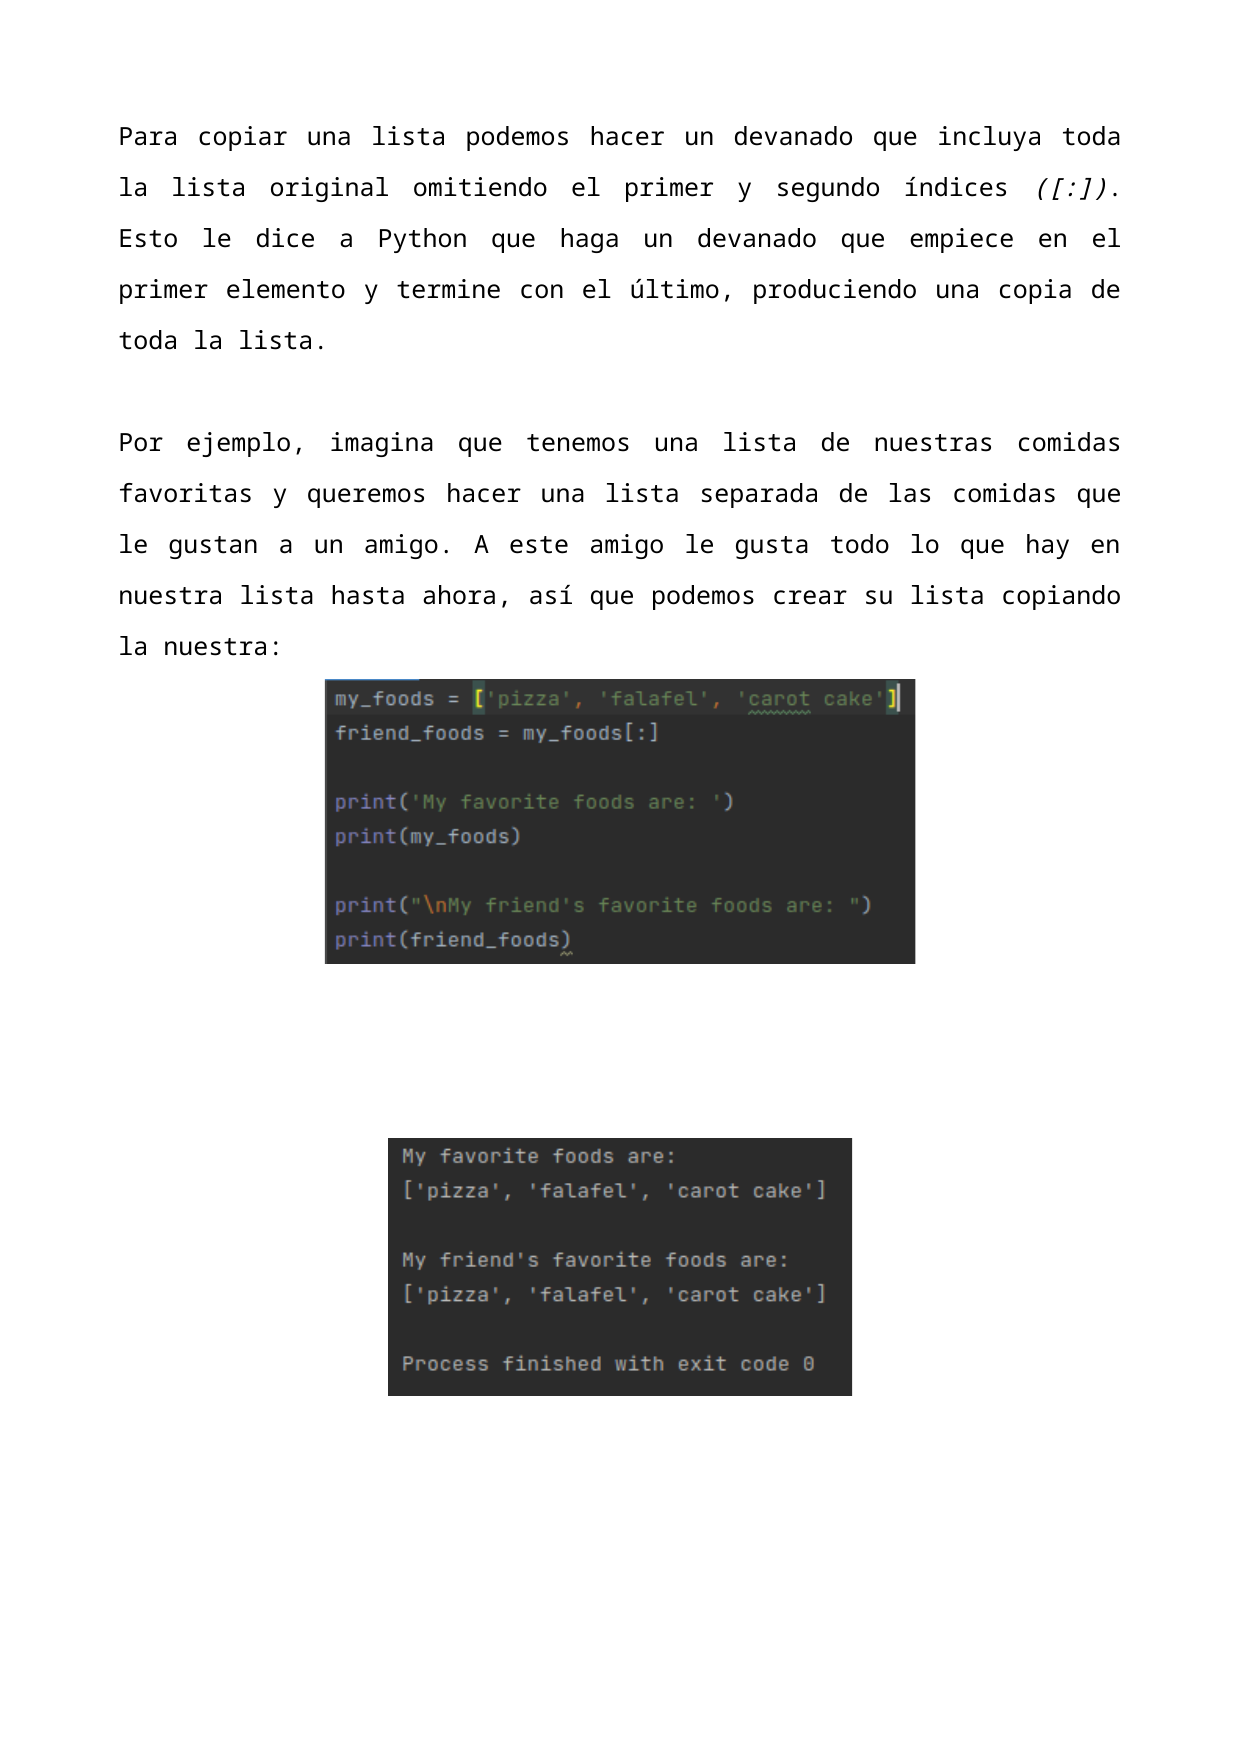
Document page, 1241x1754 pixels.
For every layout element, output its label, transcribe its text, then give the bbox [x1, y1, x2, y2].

text Por ejemplo, imagina que tenemos una lista de nuestras comidas favoritas y queremos hacer una lista separada de las comidas que le gustan a un amigo. A este amigo le gusta todo lo que hay en nuestra lista hasta ahora, así que podemos crear su lista copiando la nuestra: [118, 424, 1122, 663]
text Para copiar una lista podemos hacer un devanado que incluya toda la lista original omitiendo el primer y segundo índices ([:]). Esto le dice a Python que haga un devanado que empiece en el primer elemento y termine con el último, produciendo una copia de toda la lista. [118, 118, 1122, 356]
picture [388, 1138, 853, 1396]
picture [324, 679, 916, 964]
